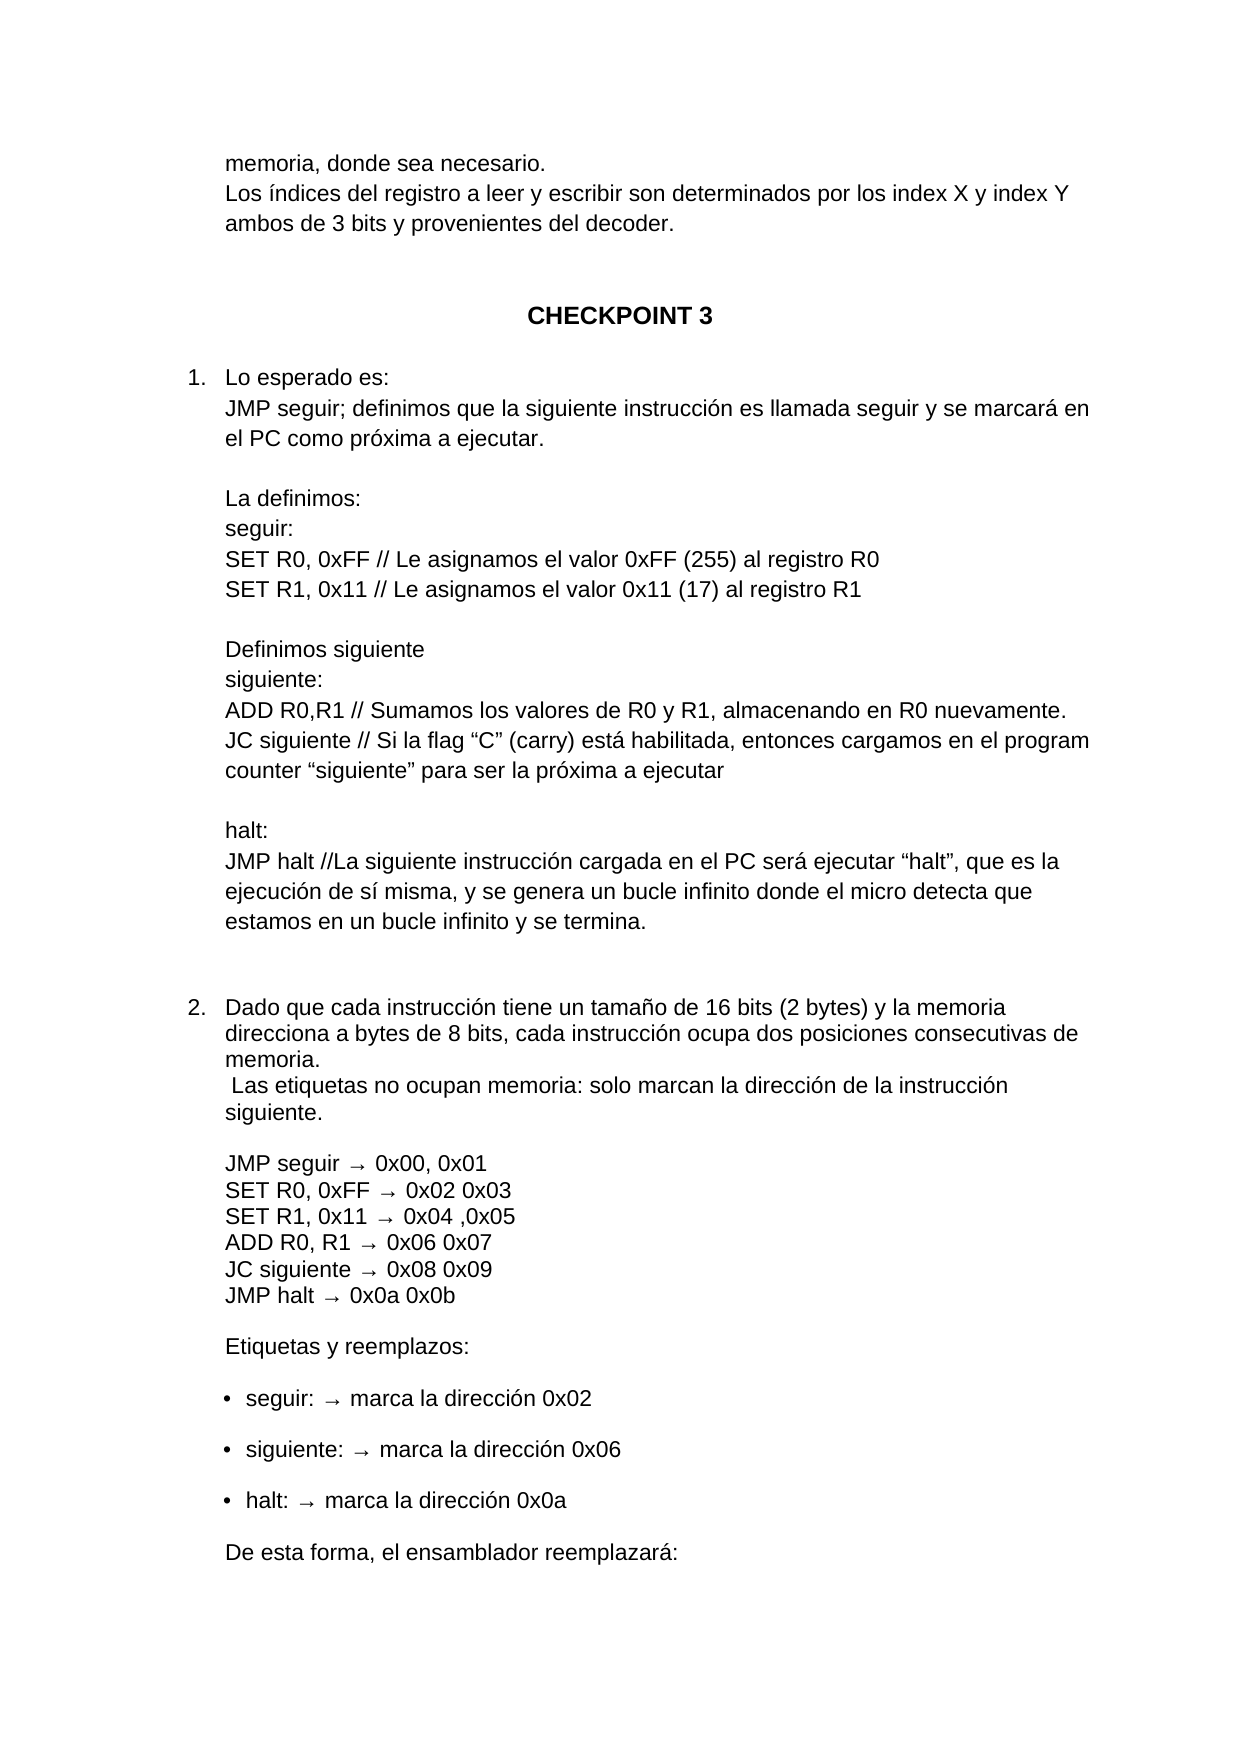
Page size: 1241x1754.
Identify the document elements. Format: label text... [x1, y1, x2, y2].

text • halt: → marca la dirección 0x0a [223, 1487, 1090, 1514]
text Los índices del registro a leer y escribir son determinados por los index X y index Y ambos de 3 bits y provenientes del decoder. [225, 180, 1090, 237]
text JMP halt //La siguiente instrucción cargada en el PC será ejecutar “halt”, que es la ejecución de sí misma, y se genera un bucle infinito donde el micro detecta que estamos en un bucle infinito y se termina. [225, 848, 1090, 934]
text Definimos siguiente [225, 636, 1090, 662]
text • siguiente: → marca la dirección 0x06 [223, 1436, 1090, 1462]
text ADD R0,R1 // Sumamos los valores de R0 y R1, almacenando en R0 nuevamente. [225, 697, 1090, 723]
list memoria, donde sea necesario. [187, 150, 1090, 176]
text La definimos: [225, 485, 1090, 511]
text JMP seguir; definimos que la siguiente instrucción es llamada seguir y se marcará en el PC como próxima a ejecutar. [225, 394, 1090, 451]
text • seguir: → marca la dirección 0x02 [223, 1385, 1090, 1411]
text De esta forma, el ensamblador reemplazará: [225, 1539, 1090, 1565]
text halt: [225, 817, 1090, 844]
text seguir: [225, 515, 1090, 542]
text siguiente: [225, 666, 1090, 693]
text CHECKPOINT 3 [150, 301, 1090, 330]
text Etiquetas y reemplazos: [225, 1333, 1090, 1360]
text SET R1, 0x11 // Le asignamos el valor 0x11 (17) al registro R1 [225, 576, 1090, 602]
list Dado que cada instrucción tiene un tamaño de 16 bits (2 bytes) y la memoria direcciona a bytes de 8 bits, cada instrucción ocupa dos posiciones consecutivas de memoria. Las etiquetas no ocupan memoria: solo marcan la dirección de la instrucción siguiente. [187, 993, 1090, 1125]
text JMP seguir → 0x00, 0x01 SET R0, 0xFF → 0x02 0x03 SET R1, 0x11 → 0x04 ,0x05 ADD R0, R1 → 0x06 0x07 JC siguiente → 0x08 0x09 JMP halt → 0x0a 0x0b [150, 1150, 1090, 1308]
list Lo esperado es: [187, 364, 1090, 391]
text SET R0, 0xFF // Le asignamos el valor 0xFF (255) al registro R0 [225, 546, 1090, 572]
text JC siguiente // Si la flag “C” (carry) está habilitada, entonces cargamos en el program counter “siguiente” para ser la próxima a ejecutar [225, 727, 1090, 783]
